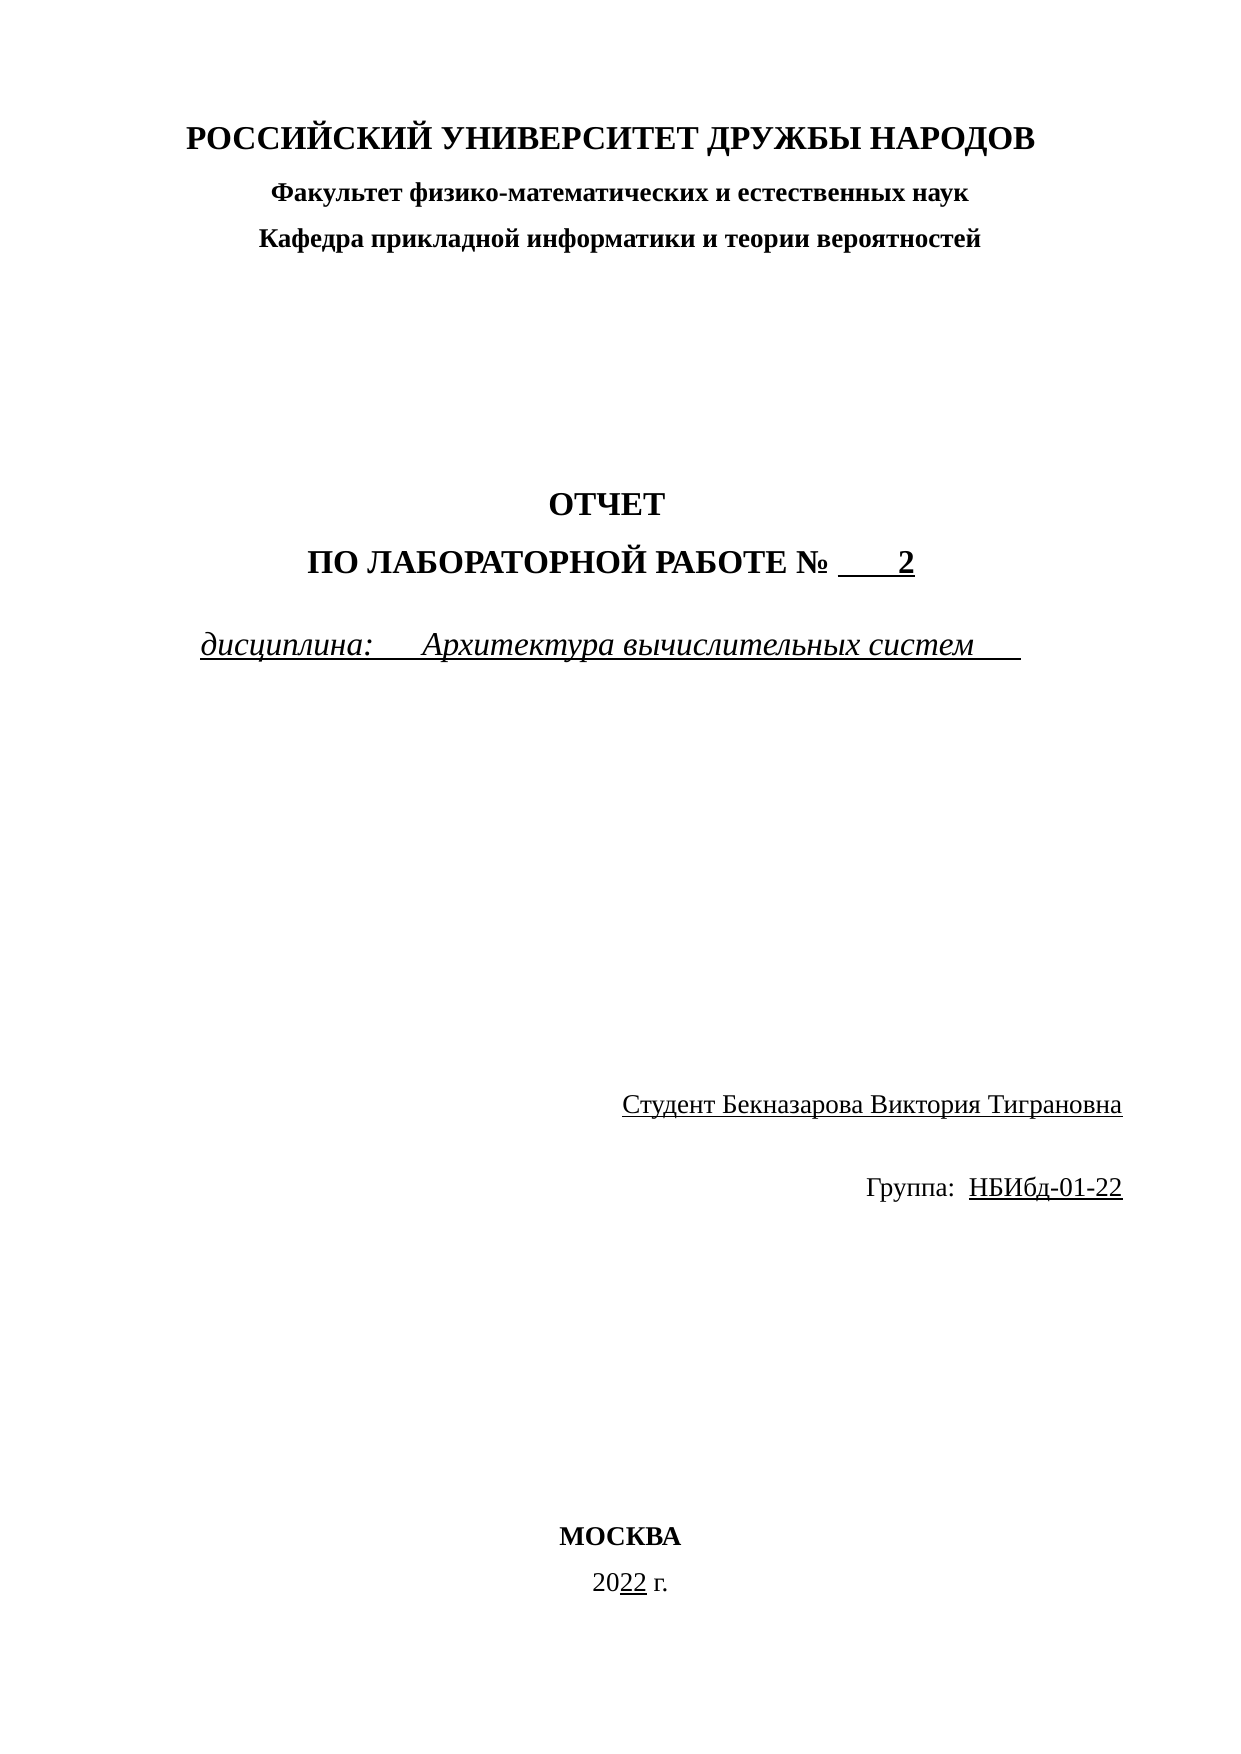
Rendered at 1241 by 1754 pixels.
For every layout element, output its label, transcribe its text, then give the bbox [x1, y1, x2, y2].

text 2022 г. [118, 1566, 1122, 1597]
text по лабораторной работе № 2 [99, 542, 1122, 580]
text РОССИЙСКИЙ УНИВЕРСИТЕТ ДРУЖБЫ НАРОДОВ [99, 118, 1122, 156]
text Студент Бекназарова Виктория Тиграновна [118, 1088, 1122, 1119]
text Кафедра прикладной информатики и теории вероятностей [118, 222, 1122, 253]
text ОТЧЕТ [99, 484, 1122, 523]
text МОСКВА [118, 1519, 1122, 1551]
text дисциплина: Архитектура вычислительных систем [99, 624, 1122, 663]
text Факультет физико-математических и естественных наук [118, 176, 1122, 207]
text Группа: НБИбд-01-22 [118, 1171, 1122, 1202]
